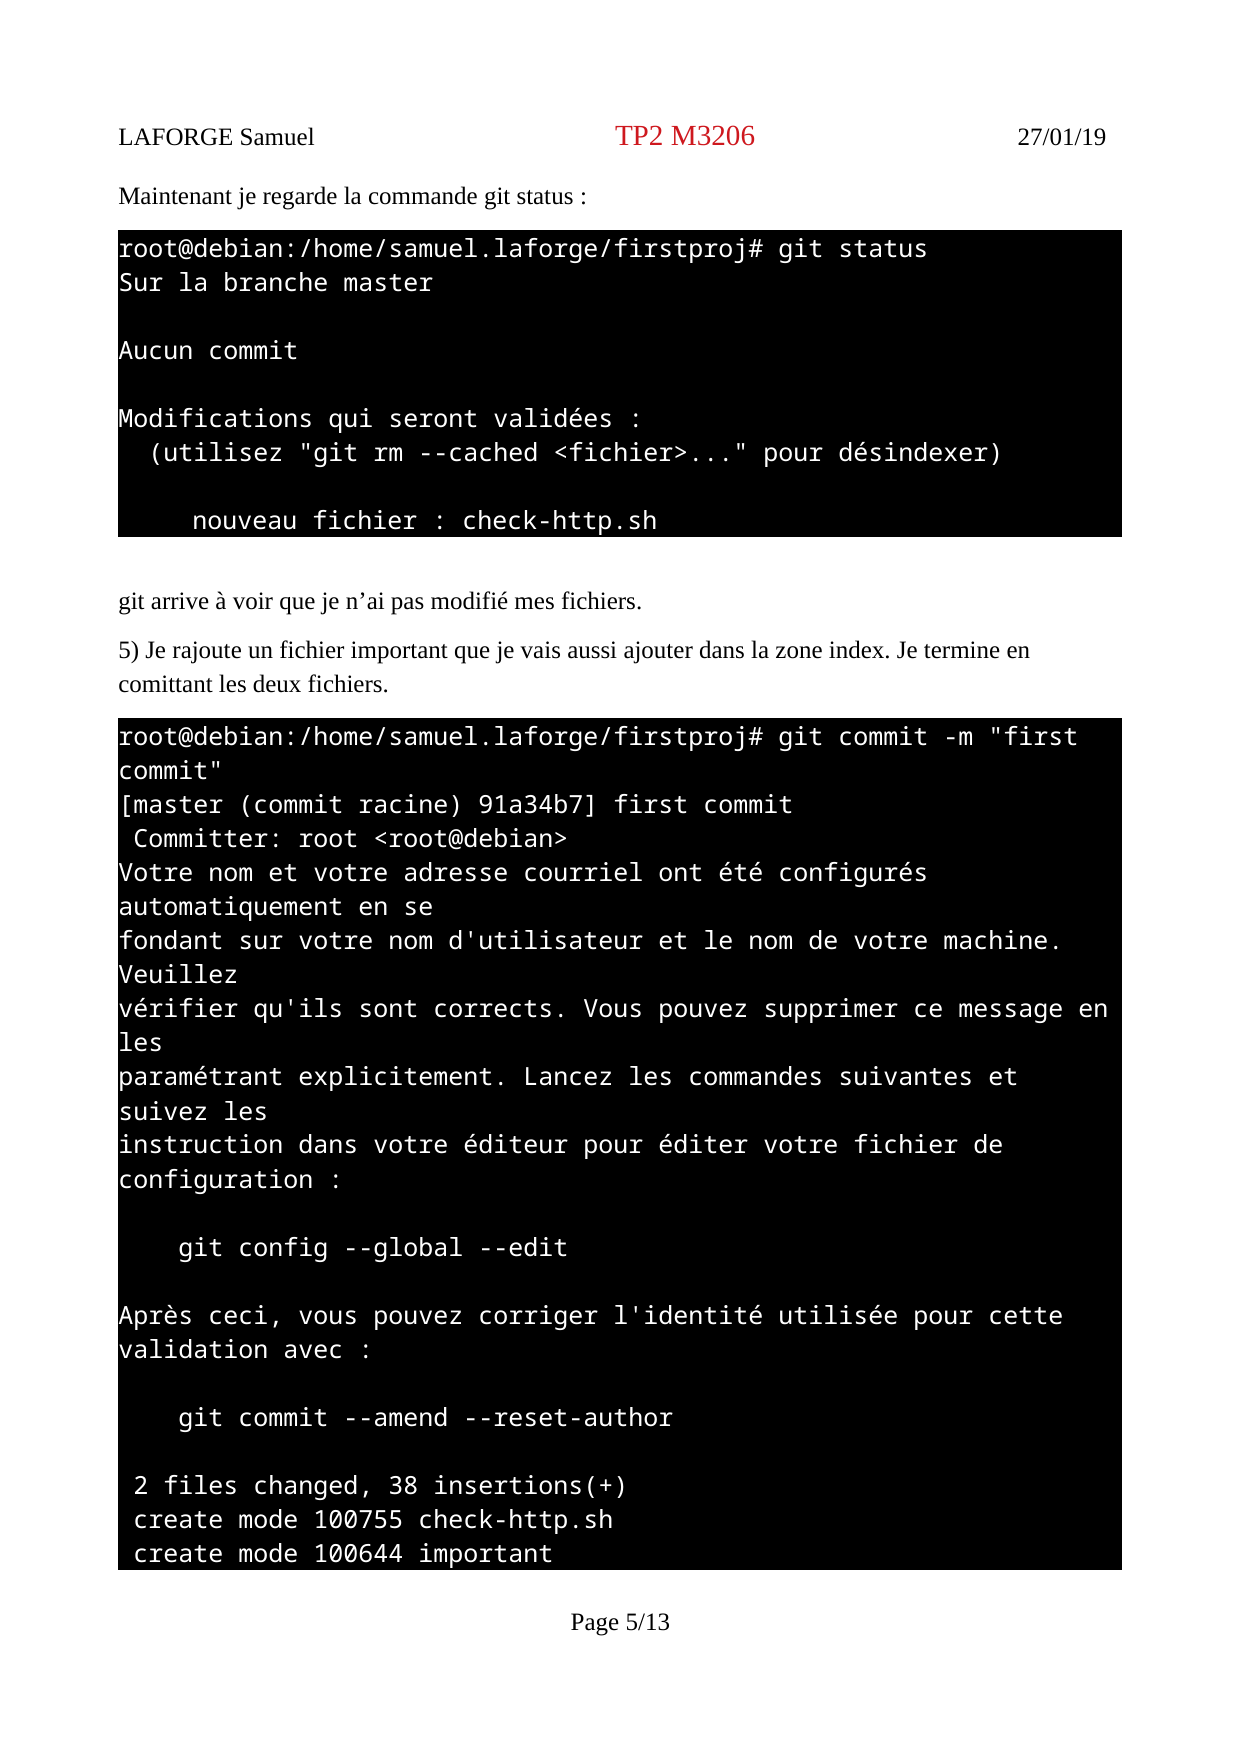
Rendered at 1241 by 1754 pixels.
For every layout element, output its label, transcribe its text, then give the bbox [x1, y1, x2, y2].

text 5) Je rajoute un fichier important que je vais aussi ajouter dans la zone index. Je termine en comittant les deux fichiers. [118, 635, 1122, 698]
text [master (commit racine) 91a34b7] first commit [118, 787, 1122, 821]
text git commit --amend --reset-author [118, 1400, 1122, 1434]
text root@debian:/home/samuel.laforge/firstproj# git status [118, 230, 1122, 264]
text Modifications qui seront validées : [118, 401, 1122, 434]
text git arrive à voir que je n’ai pas modifié mes fichiers. [118, 586, 1122, 614]
text nouveau fichier : check-http.sh [118, 503, 1122, 537]
text create mode 100644 important [118, 1536, 1122, 1570]
text Votre nom et votre adresse courriel ont été configurés automatiquement en se [118, 855, 1122, 923]
text 2 files changed, 38 insertions(+) [118, 1468, 1122, 1502]
text Aucun commit [118, 332, 1122, 366]
text git config --global --edit [118, 1229, 1122, 1263]
text create mode 100755 check-http.sh [118, 1502, 1122, 1536]
text Sur la branche master [118, 264, 1122, 298]
text paramétrant explicitement. Lancez les commandes suivantes et suivez les [118, 1059, 1122, 1127]
text Après ceci, vous pouvez corriger l'identité utilisée pour cette validation avec : [118, 1297, 1122, 1366]
text (utilisez "git rm --cached <fichier>..." pour désindexer) [118, 434, 1122, 469]
text Maintenant je regarde la commande git status : [118, 181, 1122, 210]
text fondant sur votre nom d'utilisateur et le nom de votre machine. Veuillez [118, 923, 1122, 991]
text instruction dans votre éditeur pour éditer votre fichier de configuration : [118, 1127, 1122, 1195]
text root@debian:/home/samuel.laforge/firstproj# git commit -m "first commit" [118, 718, 1122, 787]
text vérifier qu'ils sont corrects. Vous pouvez supprimer ce message en les [118, 991, 1122, 1059]
text Committer: root <root@debian> [118, 821, 1122, 855]
